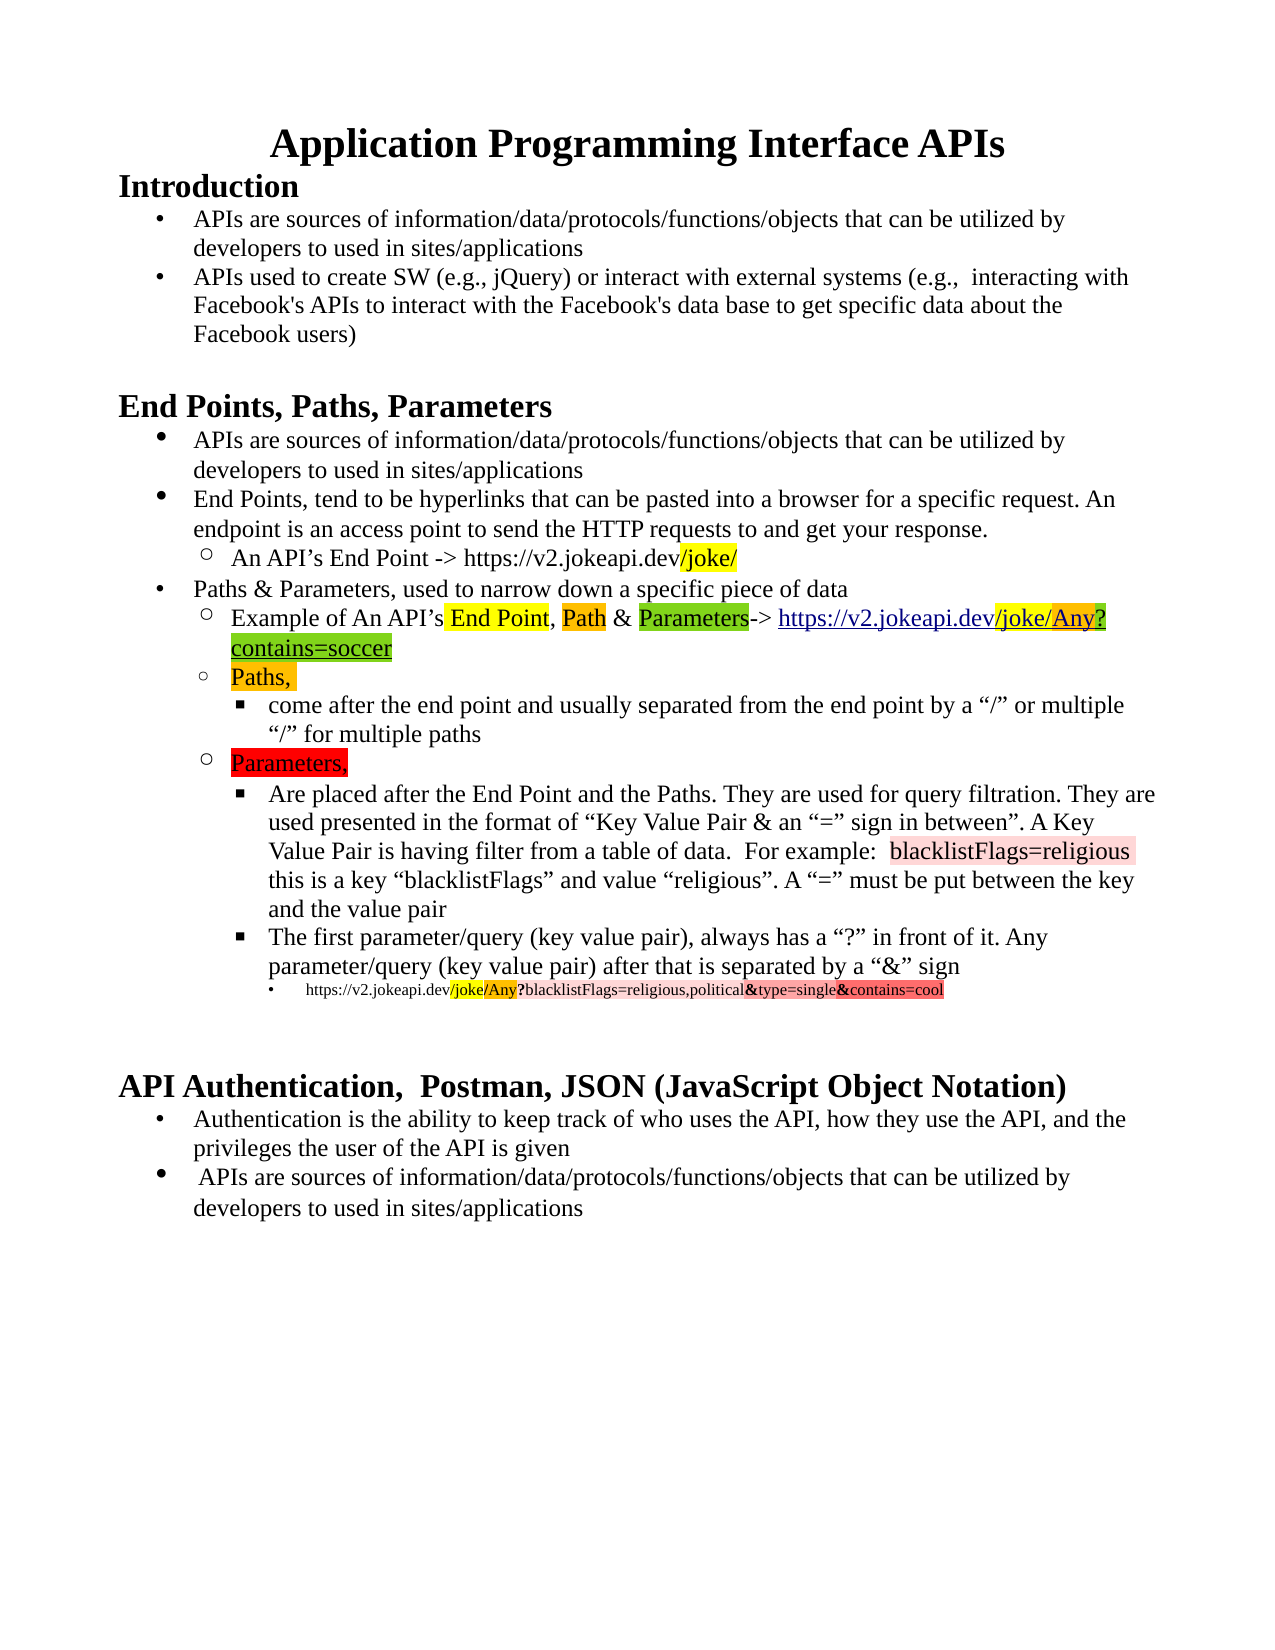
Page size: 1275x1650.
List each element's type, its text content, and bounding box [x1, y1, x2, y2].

list Parameters, [193, 748, 1157, 779]
text API Authentication, Postman, JSON (JavaScript Object Notation) [118, 1066, 1157, 1104]
list APIs used to create SW (e.g., jQuery) or interact with external systems (e.g., interacting with Facebook's APIs to interact with the Facebook's data base to get specific data about the Facebook users) [156, 262, 1157, 348]
text End Points, Paths, Parameters [118, 386, 1157, 425]
list Are placed after the End Point and the Paths. They are used for query filtration. They are used presented in the format of “Key Value Pair & an “=” sign in between”. A Key Value Pair is having filter from a table of data. For example: blacklistFlags=religious this is a key “blacklistFlags” and value “religious”. A “=” must be put between the key and the value pair [231, 779, 1157, 922]
list APIs are sources of information/data/protocols/functions/objects that can be utilized by developers to used in sites/applications [156, 204, 1157, 262]
list Paths & Parameters, used to narrow down a specific piece of data [156, 574, 1157, 603]
list Authentication is the ability to keep track of who uses the API, how they use the API, and the privileges the user of the API is given [156, 1104, 1157, 1162]
list An API’s End Point -> https://v2.jokeapi.dev/joke/ [193, 543, 1157, 574]
text Introduction [118, 166, 1157, 204]
list Example of An API’s End Point, Path & Parameters-> https://v2.jokeapi.dev/joke/Any?contains=soccer [193, 603, 1157, 662]
list Paths, [193, 662, 1157, 691]
list https://v2.jokeapi.dev/joke/Any?blacklistFlags=religious,political&type=single&contains=cool [268, 980, 1157, 999]
list APIs are sources of information/data/protocols/functions/objects that can be utilized by developers to used in sites/applications [156, 1162, 1157, 1221]
text Application Programming Interface APIs [118, 118, 1157, 166]
list come after the end point and usually separated from the end point by a “/” or multiple “/” for multiple paths [231, 691, 1157, 748]
list APIs are sources of information/data/protocols/functions/objects that can be utilized by developers to used in sites/applications [156, 425, 1157, 484]
list End Points, tend to be hyperlinks that can be pasted into a browser for a specific request. An endpoint is an access point to send the HTTP requests to and get your response. [156, 484, 1157, 543]
list The first parameter/query (key value pair), always has a “?” in front of it. Any parameter/query (key value pair) after that is separated by a “&” sign [231, 922, 1157, 980]
